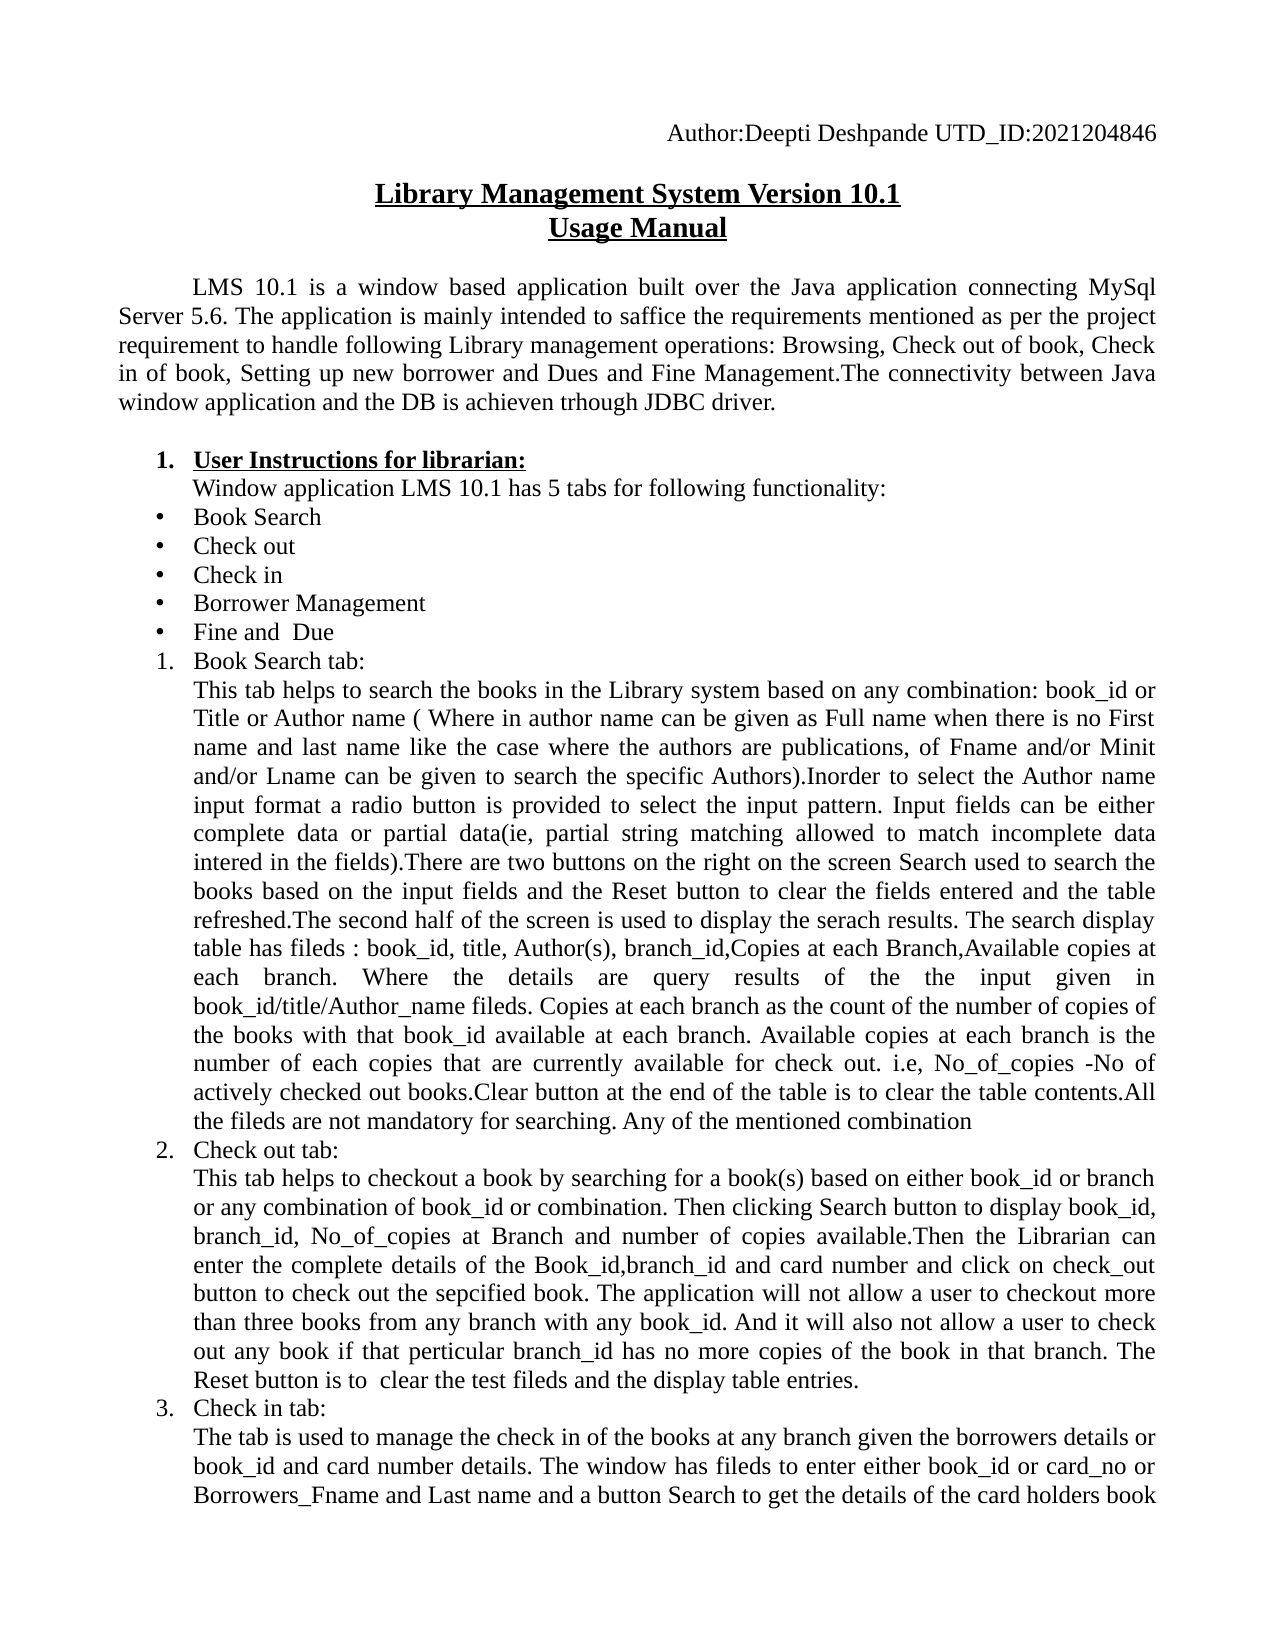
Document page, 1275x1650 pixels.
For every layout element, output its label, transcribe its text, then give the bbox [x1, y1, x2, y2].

list Borrower Management [156, 588, 1157, 617]
list This tab helps to search the books in the Library system based on any combination: book_id or Title or Author name ( Where in author name can be given as Full name when there is no First name and last name like the case where the authors are publications, of Fname and/or Minit and/or Lname can be given to search the specific Authors).Inorder to select the Author name input format a radio button is provided to select the input pattern. Input fields can be either complete data or partial data(ie, partial string matching allowed to match incomplete data intered in the fields).There are two buttons on the right on the screen Search used to search the books based on the input fields and the Reset button to clear the fields entered and the table refreshed.The second half of the screen is used to display the serach results. The search display table has fileds : book_id, title, Author(s), branch_id,Copies at each Branch,Available copies at each branch. Where the details are query results of the the input given in book_id/title/Author_name fileds. Copies at each branch as the count of the number of copies of the books with that book_id available at each branch. Available copies at each branch is the number of each copies that are currently available for check out. i.e, No_of_copies -No of actively checked out books.Clear button at the end of the table is to clear the table contents.All the fileds are not mandatory for searching. Any of the mentioned combination [156, 675, 1157, 1135]
list User Instructions for librarian: [156, 445, 1157, 473]
list Check in [156, 560, 1157, 588]
text Usage Manual [118, 210, 1157, 243]
list Check out tab: [156, 1135, 1157, 1163]
list This tab helps to checkout a book by searching for a book(s) based on either book_id or branch or any combination of book_id or combination. Then clicking Search button to display book_id, branch_id, No_of_copies at Branch and number of copies available.Then the Librarian can enter the complete details of the Book_id,branch_id and card number and click on check_out button to check out the sepcified book. The application will not allow a user to checkout more than three books from any branch with any book_id. And it will also not allow a user to check out any book if that perticular branch_id has no more copies of the book in that branch. The Reset button is to clear the test fileds and the display table entries. [156, 1163, 1157, 1393]
list Book Search tab: [156, 646, 1157, 675]
list Check in tab: [156, 1393, 1157, 1422]
text LMS 10.1 is a window based application built over the Java application connecting MySql Server 5.6. The application is mainly intended to saffice the requirements mentioned as per the project requirement to handle following Library management operations: Browsing, Check out of book, Check in of book, Setting up new borrower and Dues and Fine Management.The connectivity between Java window application and the DB is achieven trhough JDBC driver. [118, 272, 1157, 416]
list Fine and Due [156, 617, 1157, 646]
list Check out [156, 531, 1157, 560]
list The tab is used to manage the check in of the books at any branch given the borrowers details or book_id and card number details. The window has fileds to enter either book_id or card_no or Borrowers_Fname and Last name and a button Search to get the details of the card holders book [156, 1422, 1157, 1508]
text Window application LMS 10.1 has 5 tabs for following functionality: [118, 473, 1157, 502]
list Book Search [156, 502, 1157, 531]
text Library Management System Version 10.1 [118, 176, 1157, 210]
